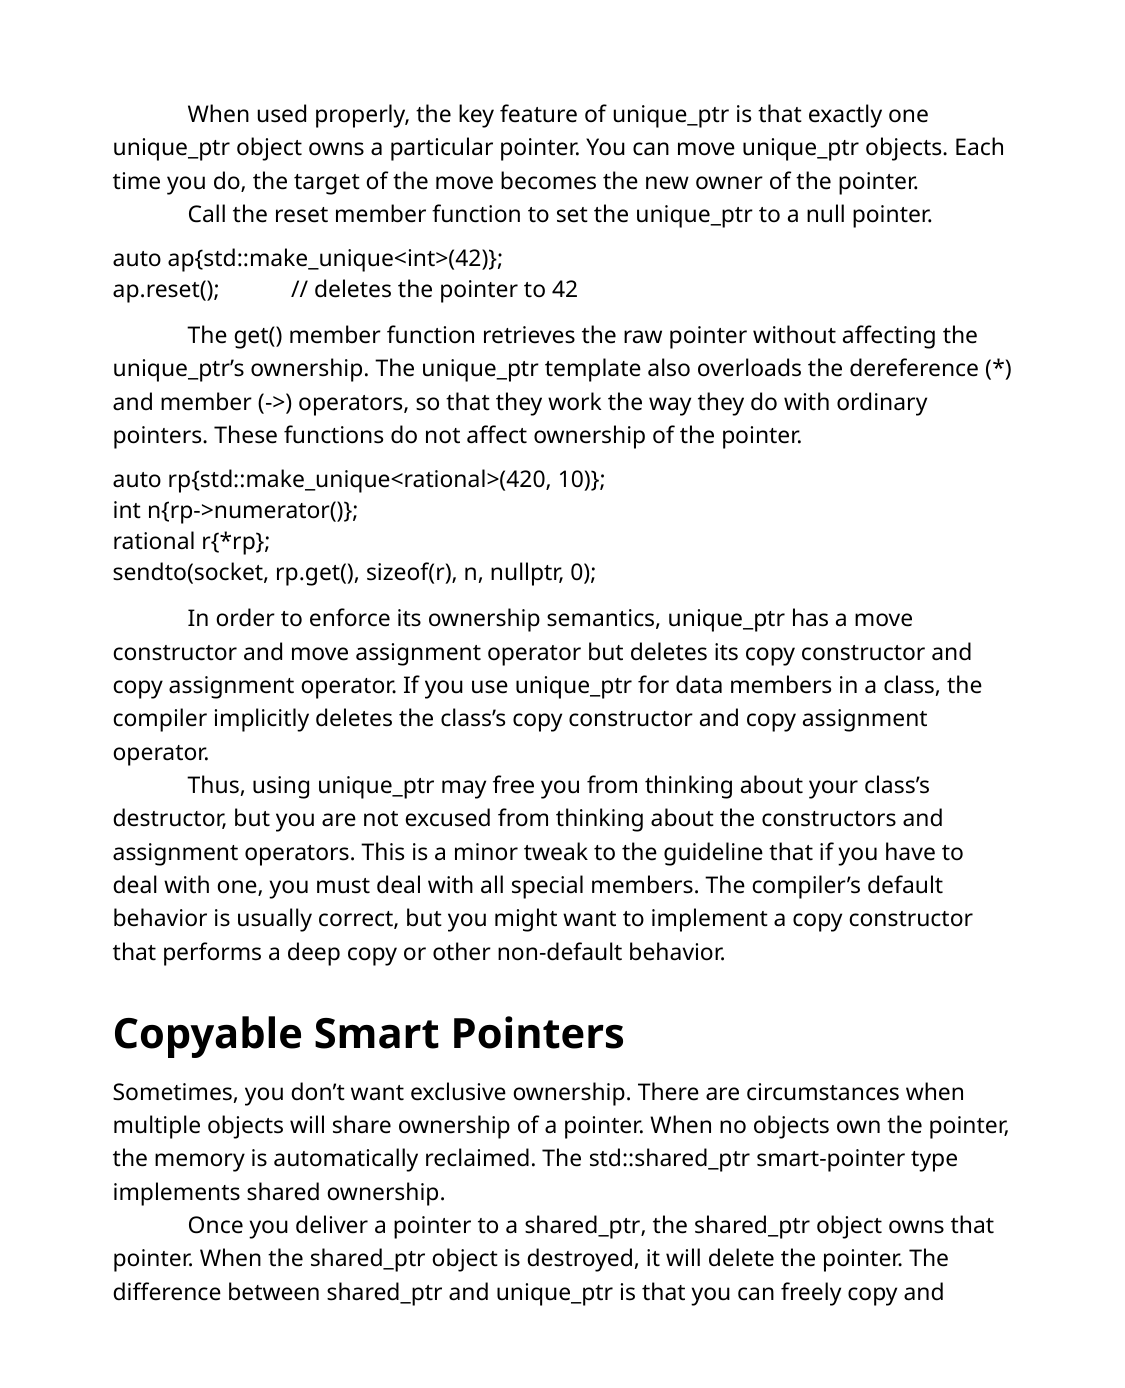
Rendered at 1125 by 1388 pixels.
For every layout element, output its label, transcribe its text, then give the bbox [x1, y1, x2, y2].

subtitle Copyable Smart Pointers [112, 1004, 1012, 1061]
text Thus, using unique_ptr may free you from thinking about your class’s destructor, but you are not excused from thinking about the constructors and assignment operators. This is a minor tweak to the guideline that if you have to deal with one, you must deal with all special members. The compiler’s default behavior is usually correct, but you might want to implement a copy constructor that performs a deep copy or other non-default behavior. [112, 767, 1012, 967]
text When used properly, the key feature of unique_ptr is that exactly one unique_ptr object owns a particular pointer. You can move unique_ptr objects. Each time you do, the target of the move becomes the new owner of the pointer. [112, 96, 1012, 196]
text sendto(socket, rp.get(), sizeof(r), n, nullptr, 0); [112, 556, 1012, 588]
text Sometimes, you don’t want exclusive ownership. There are circumstances when multiple objects will share ownership of a pointer. When no objects own the pointer, the memory is automatically reclaimed. The std::shared_ptr smart-pointer type implements shared ownership. [112, 1073, 1012, 1207]
text In order to enforce its ownership semantics, unique_ptr has a move constructor and move assignment operator but deletes its copy constructor and copy assignment operator. If you use unique_ptr for data members in a class, the compiler implicitly deletes the class’s copy constructor and copy assignment operator. [112, 600, 1012, 767]
text Call the reset member function to set the unique_ptr to a null pointer. [112, 196, 1012, 229]
text auto ap{std::make_unique<int>(42)}; [112, 242, 1012, 273]
text rational r{*rp}; [112, 525, 1012, 556]
text int n{rp->numerator()}; [112, 494, 1012, 525]
text ap.reset(); // deletes the pointer to 42 [112, 273, 1012, 304]
text The get() member function retrieves the raw pointer without affecting the unique_ptr’s ownership. The unique_ptr template also overloads the dereference (*) and member (->) operators, so that they work the way they do with ordinary pointers. These functions do not affect ownership of the pointer. [112, 317, 1012, 450]
text auto rp{std::make_unique<rational>(420, 10)}; [112, 463, 1012, 494]
text Once you deliver a pointer to a shared_ptr, the shared_ptr object owns that pointer. When the shared_ptr object is destroyed, it will delete the pointer. The difference between shared_ptr and unique_ptr is that you can freely copy and [112, 1207, 1012, 1307]
